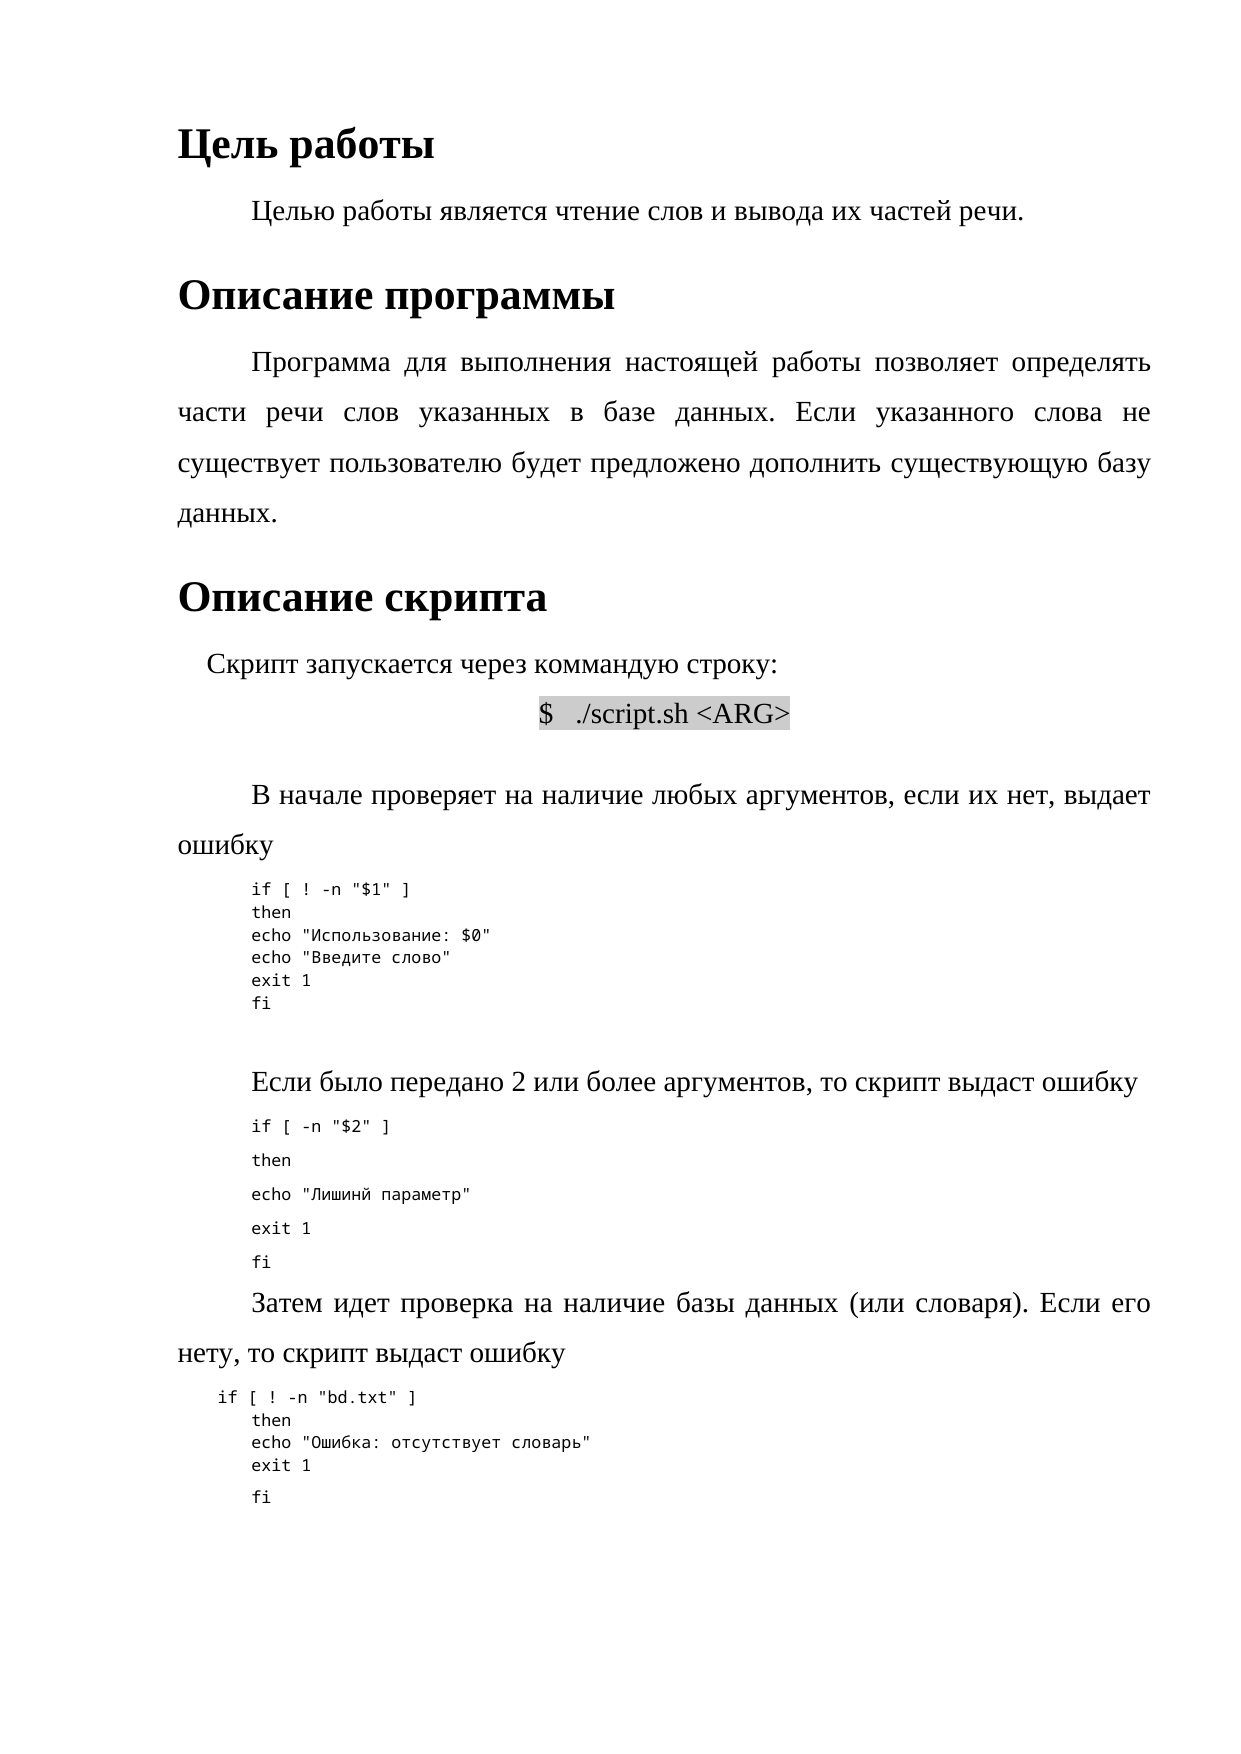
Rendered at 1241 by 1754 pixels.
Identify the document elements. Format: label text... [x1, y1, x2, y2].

text if [ ! -n "$1" ] [177, 878, 1152, 900]
text $ ./script.sh <ARG> [177, 696, 1152, 730]
text fi [177, 991, 1152, 1014]
text Цель работы [177, 118, 1152, 168]
text exit 1 [177, 1217, 1152, 1239]
text Затем идет проверка на наличие базы данных (или словаря). Если его нету, то скрипт выдаст ошибку [177, 1285, 1152, 1369]
text fi [177, 1476, 1152, 1510]
text exit 1 [177, 968, 1152, 991]
text Целью работы является чтение слов и вывода их частей речи. [177, 193, 1152, 227]
subtitle Описание скрипта [177, 571, 1152, 621]
text echo "Ошибка: отсутствует словарь" [177, 1431, 1152, 1454]
text echo "Лишинй параметр" [177, 1183, 1152, 1205]
text echo "Использование: $0" [177, 923, 1152, 946]
text echo "Введите слово" [177, 946, 1152, 968]
text Если было передано 2 или более аргументов, то скрипт выдаст ошибку [177, 1064, 1152, 1098]
text then [177, 1408, 1152, 1431]
text exit 1 [177, 1454, 1152, 1476]
text then [177, 1149, 1152, 1171]
text В начале проверяет на наличие любых аргументов, если их нет, выдает ошибку [177, 777, 1152, 861]
text Скрипт запускается через коммандую строку: [177, 646, 1152, 679]
text if [ ! -n "bd.txt" ] [177, 1386, 1152, 1408]
text then [177, 900, 1152, 923]
text if [ -n "$2" ] [177, 1114, 1152, 1137]
text fi [177, 1251, 1152, 1273]
subtitle Описание программы [177, 269, 1152, 319]
text Программа для выполнения настоящей работы позволяет определять части речи слов указанных в базе данных. Если указанного слова не существует пользователю будет предложено дополнить существующую базу данных. [177, 344, 1152, 529]
